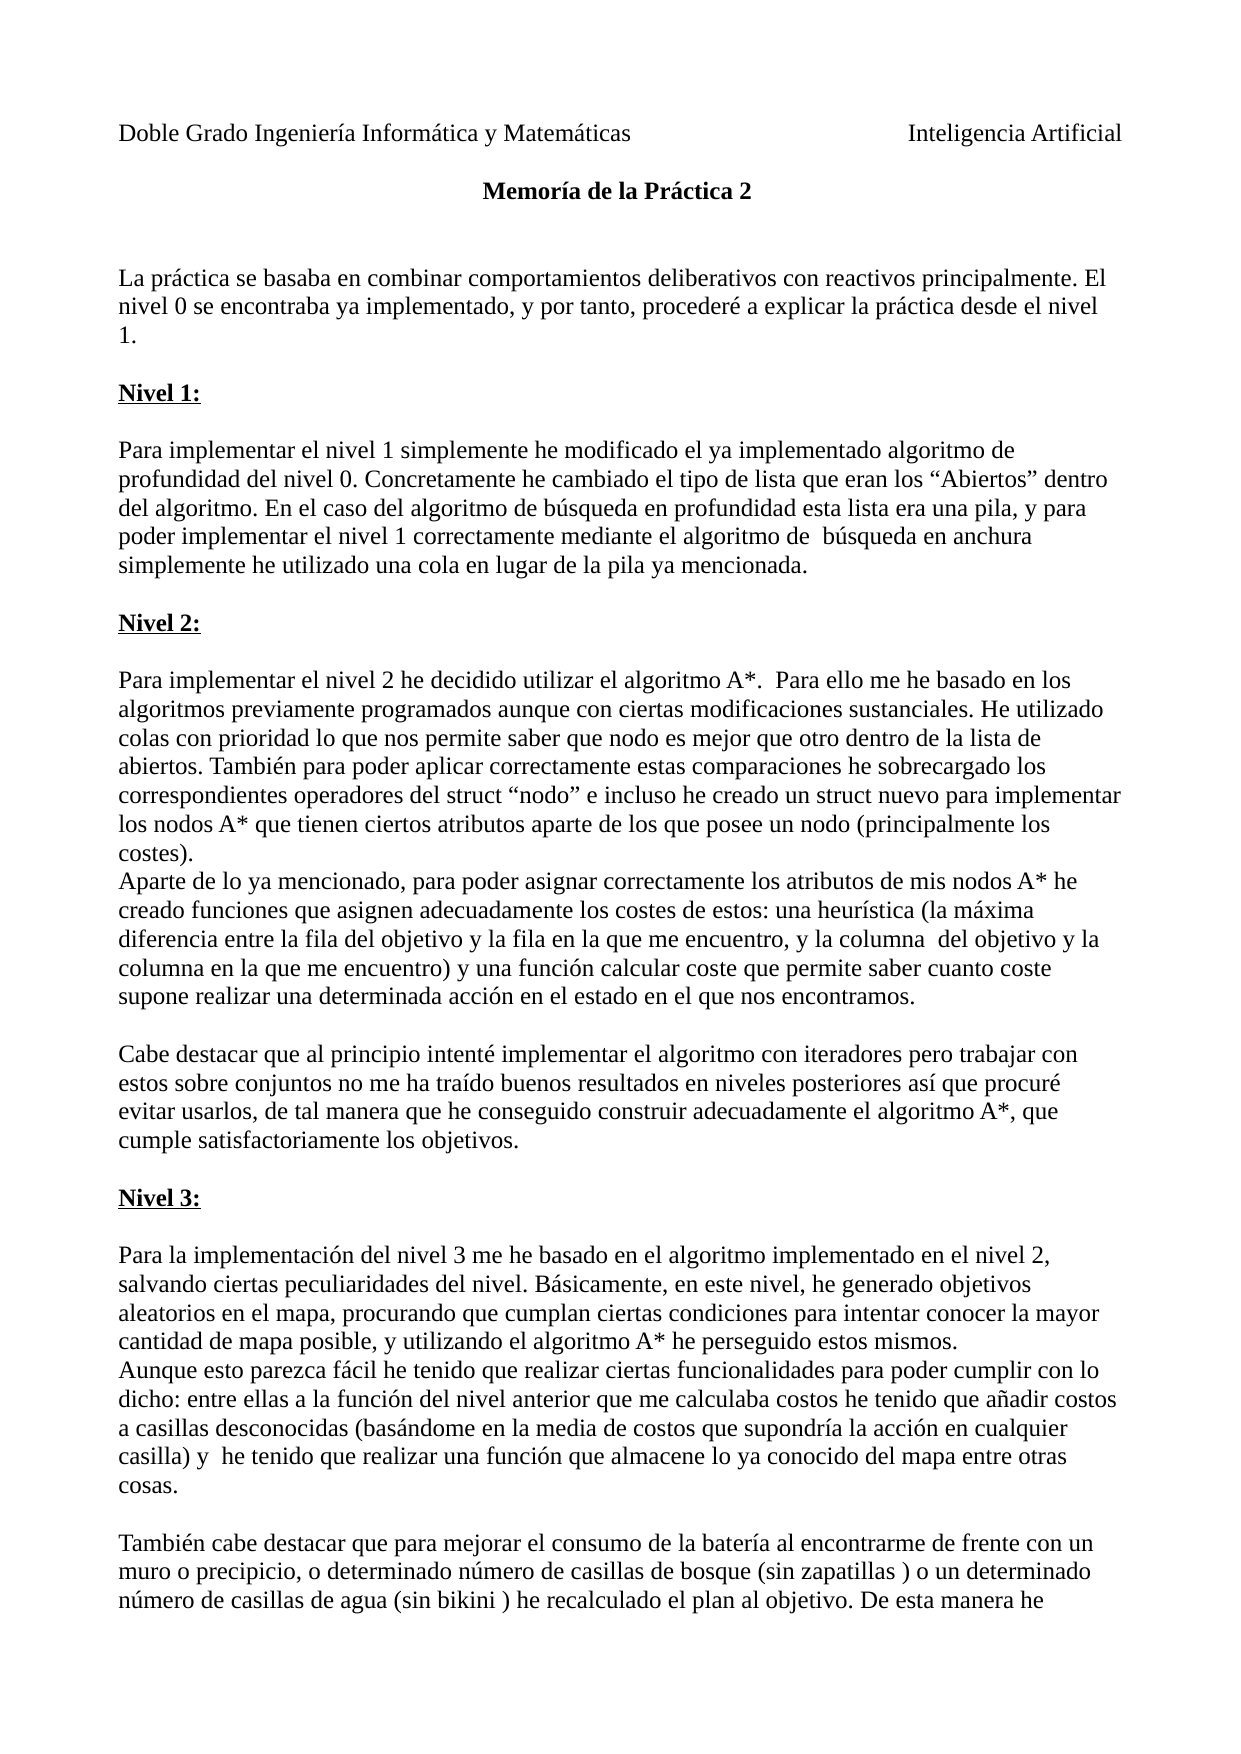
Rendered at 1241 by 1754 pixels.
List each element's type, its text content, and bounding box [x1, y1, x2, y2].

text Aparte de lo ya mencionado, para poder asignar correctamente los atributos de mis nodos A* he creado funciones que asignen adecuadamente los costes de estos: una heurística (la máxima diferencia entre la fila del objetivo y la fila en la que me encuentro, y la columna del objetivo y la columna en la que me encuentro) y una función calcular coste que permite saber cuanto coste supone realizar una determinada acción en el estado en el que nos encontramos. [118, 866, 1122, 1010]
text La práctica se basaba en combinar comportamientos deliberativos con reactivos principalmente. El nivel 0 se encontraba ya implementado, y por tanto, procederé a explicar la práctica desde el nivel 1. [118, 263, 1122, 349]
text Cabe destacar que al principio intenté implementar el algoritmo con iteradores pero trabajar con estos sobre conjuntos no me ha traído buenos resultados en niveles posteriores así que procuré evitar usarlos, de tal manera que he conseguido construir adecuadamente el algoritmo A*, que cumple satisfactoriamente los objetivos. [118, 1039, 1122, 1154]
text Para implementar el nivel 2 he decidido utilizar el algoritmo A*. Para ello me he basado en los algoritmos previamente programados aunque con ciertas modificaciones sustanciales. He utilizado colas con prioridad lo que nos permite saber que nodo es mejor que otro dentro de la lista de abiertos. También para poder aplicar correctamente estas comparaciones he sobrecargado los correspondientes operadores del struct “nodo” e incluso he creado un struct nuevo para implementar los nodos A* que tienen ciertos atributos aparte de los que posee un nodo (principalmente los costes). [118, 665, 1122, 866]
text Para implementar el nivel 1 simplemente he modificado el ya implementado algoritmo de profundidad del nivel 0. Concretamente he cambiado el tipo de lista que eran los “Abiertos” dentro del algoritmo. En el caso del algoritmo de búsqueda en profundidad esta lista era una pila, y para poder implementar el nivel 1 correctamente mediante el algoritmo de búsqueda en anchura simplemente he utilizado una cola en lugar de la pila ya mencionada. [118, 435, 1122, 579]
text Nivel 2: [118, 608, 1122, 636]
text Memoría de la Práctica 2 [118, 176, 1122, 205]
text Nivel 3: [118, 1183, 1122, 1211]
text Para la implementación del nivel 3 me he basado en el algoritmo implementado en el nivel 2, salvando ciertas peculiaridades del nivel. Básicamente, en este nivel, he generado objetivos aleatorios en el mapa, procurando que cumplan ciertas condiciones para intentar conocer la mayor cantidad de mapa posible, y utilizando el algoritmo A* he perseguido estos mismos. [118, 1240, 1122, 1355]
text Nivel 1: [118, 378, 1122, 406]
text También cabe destacar que para mejorar el consumo de la batería al encontrarme de frente con un muro o precipicio, o determinado número de casillas de bosque (sin zapatillas ) o un determinado número de casillas de agua (sin bikini ) he recalculado el plan al objetivo. De esta manera he [118, 1528, 1122, 1614]
text Aunque esto parezca fácil he tenido que realizar ciertas funcionalidades para poder cumplir con lo dicho: entre ellas a la función del nivel anterior que me calculaba costos he tenido que añadir costos a casillas desconocidas (basándome en la media de costos que supondría la acción en cualquier casilla) y he tenido que realizar una función que almacene lo ya conocido del mapa entre otras cosas. [118, 1355, 1122, 1499]
